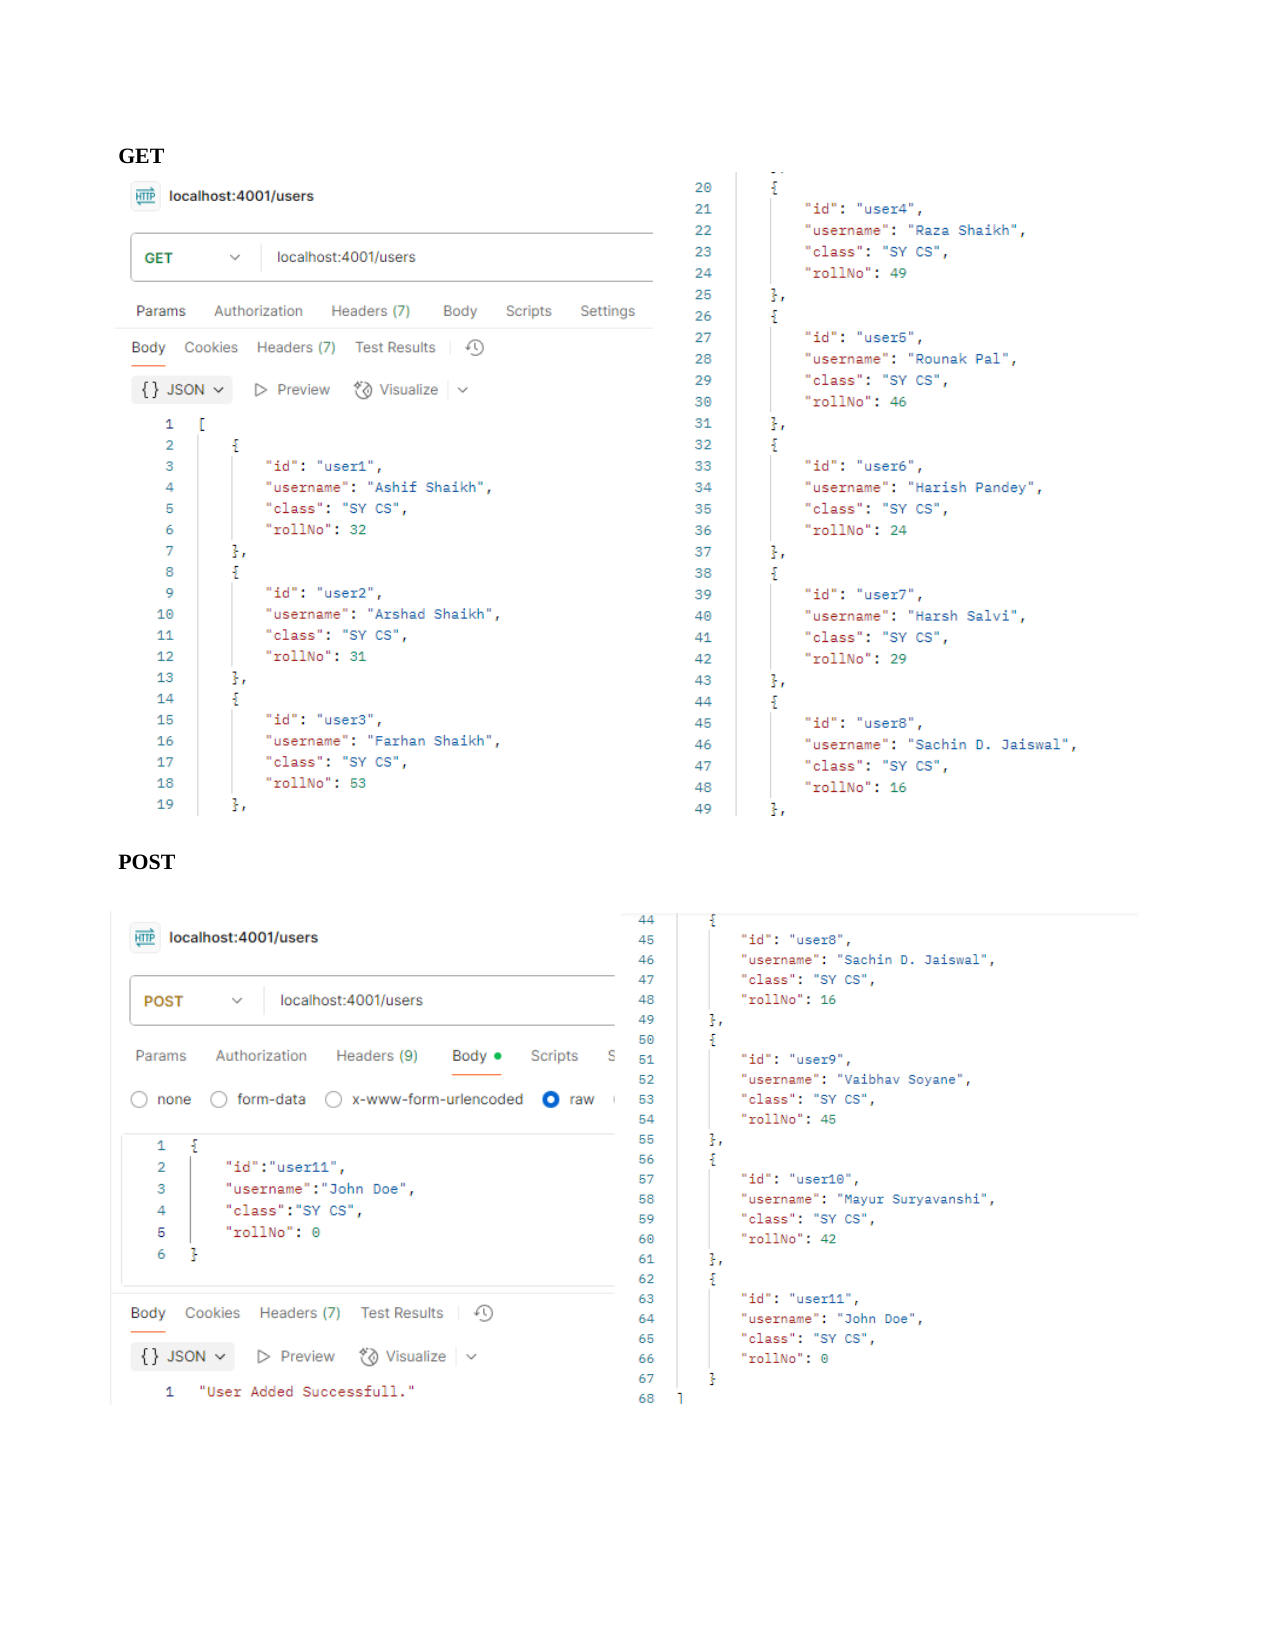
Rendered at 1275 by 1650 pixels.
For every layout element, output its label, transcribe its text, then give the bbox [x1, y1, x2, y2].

text POST [118, 849, 1157, 874]
picture [109, 911, 615, 1405]
picture [620, 911, 1139, 1404]
picture [114, 175, 653, 816]
picture [675, 172, 1122, 816]
text GET [118, 143, 1157, 168]
